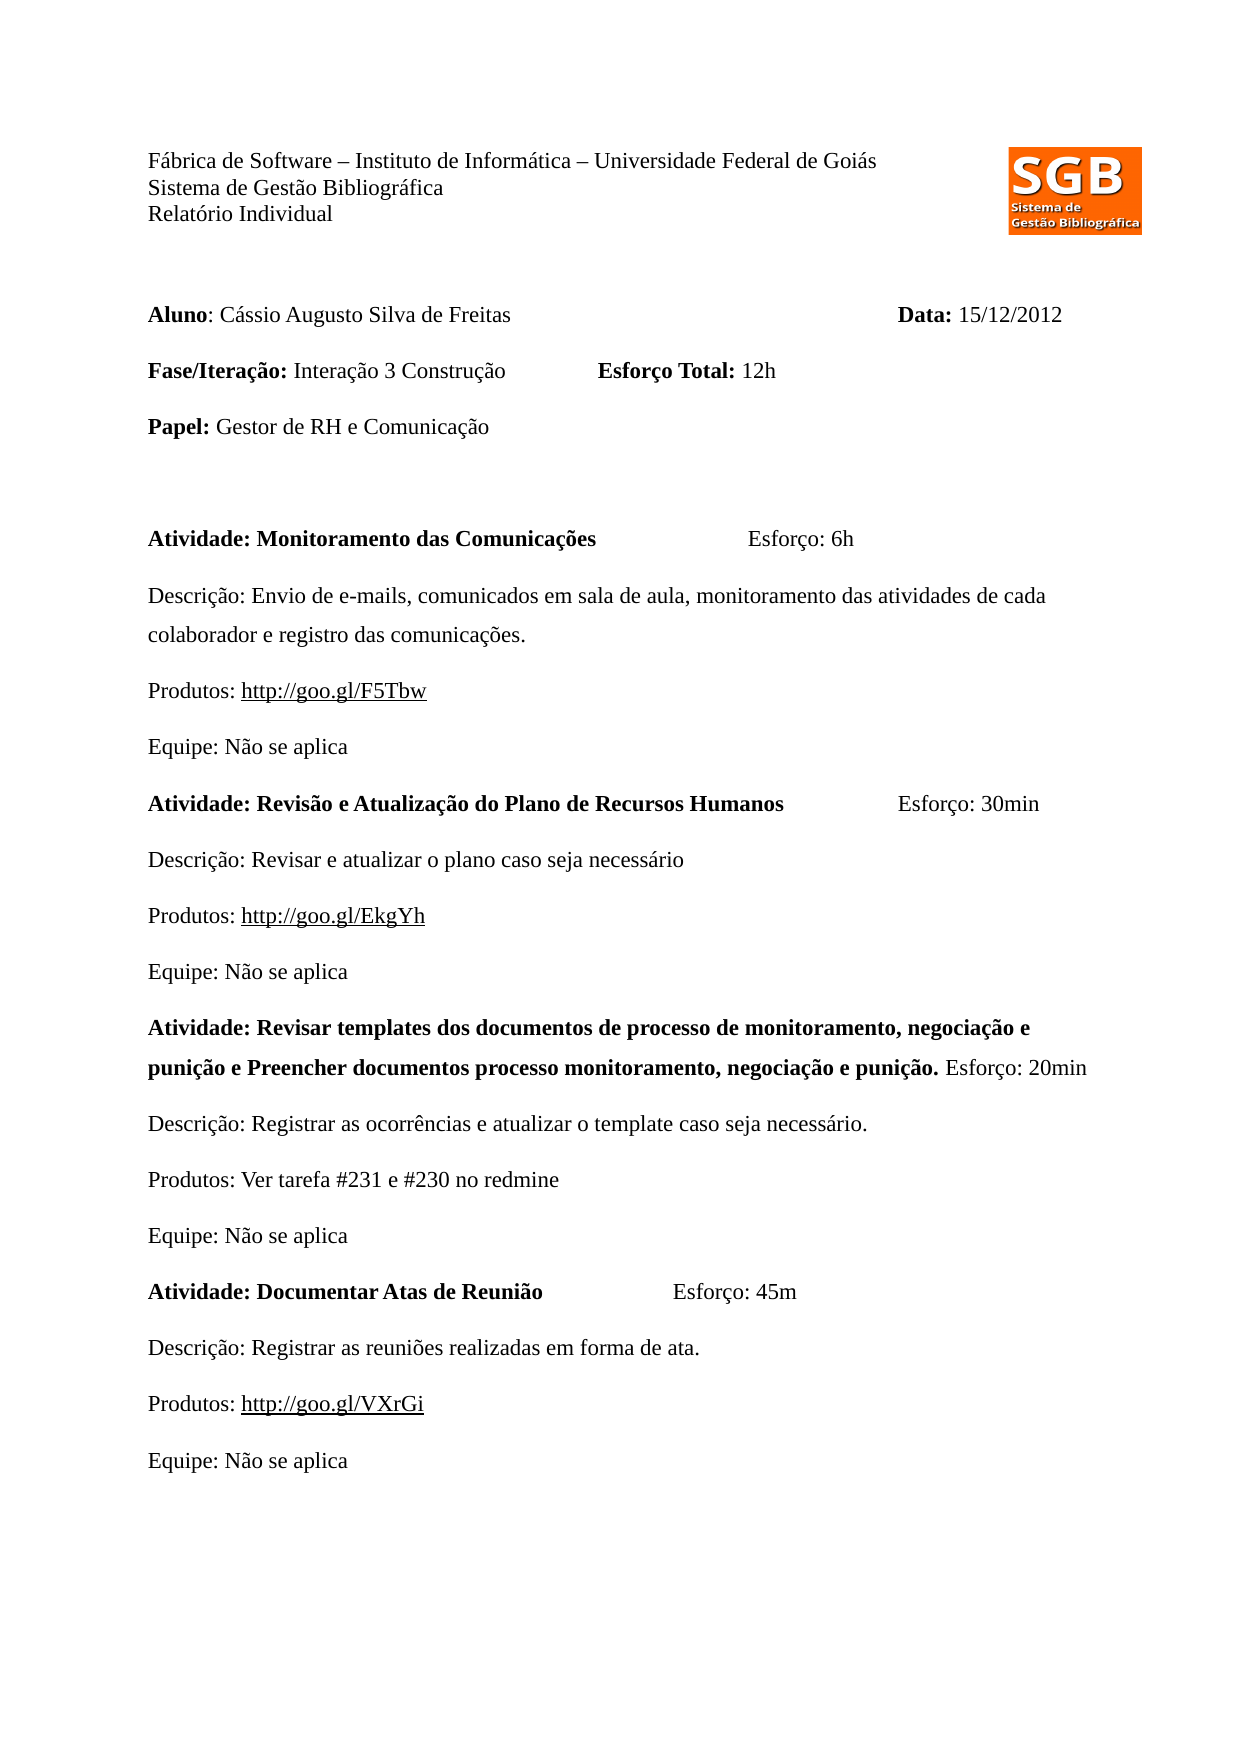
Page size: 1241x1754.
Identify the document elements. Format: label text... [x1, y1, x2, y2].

text Fase/Iteração: Interação 3 Construção Esforço Total: 12h [148, 357, 1093, 383]
text Atividade: Documentar Atas de Reunião Esforço: 45m [148, 1278, 1093, 1304]
text Atividade: Revisar templates dos documentos de processo de monitoramento, negociação e punição e Preencher documentos processo monitoramento, negociação e punição. Esforço: 20min [148, 1014, 1093, 1080]
text Equipe: Não se aplica [148, 1222, 1093, 1248]
text Aluno: Cássio Augusto Silva de Freitas Data: 15/12/2012 [148, 301, 1093, 327]
text Descrição: Registrar as ocorrências e atualizar o template caso seja necessário. [148, 1110, 1093, 1136]
text Descrição: Envio de e-mails, comunicados em sala de aula, monitoramento das atividades de cada colaborador e registro das comunicações. [148, 582, 1093, 647]
text Produtos: Ver tarefa #231 e #230 no redmine [148, 1166, 1093, 1192]
text Atividade: Revisão e Atualização do Plano de Recursos Humanos Esforço: 30min [148, 789, 1093, 816]
text Descrição: Registrar as reuniões realizadas em forma de ata. [148, 1334, 1093, 1361]
text Produtos: http://goo.gl/EkgYh [148, 902, 1093, 928]
text Produtos: http://goo.gl/F5Tbw [148, 677, 1093, 704]
text Produtos: http://goo.gl/VXrGi [148, 1391, 1093, 1417]
text Equipe: Não se aplica [148, 733, 1093, 760]
text Equipe: Não se aplica [148, 958, 1093, 984]
picture [1008, 147, 1142, 235]
text Papel: Gestor de RH e Comunicação [148, 413, 1093, 439]
text Descrição: Revisar e atualizar o plano caso seja necessário [148, 846, 1093, 872]
text Atividade: Monitoramento das Comunicações Esforço: 6h [148, 526, 1093, 552]
text Equipe: Não se aplica [148, 1447, 1093, 1473]
